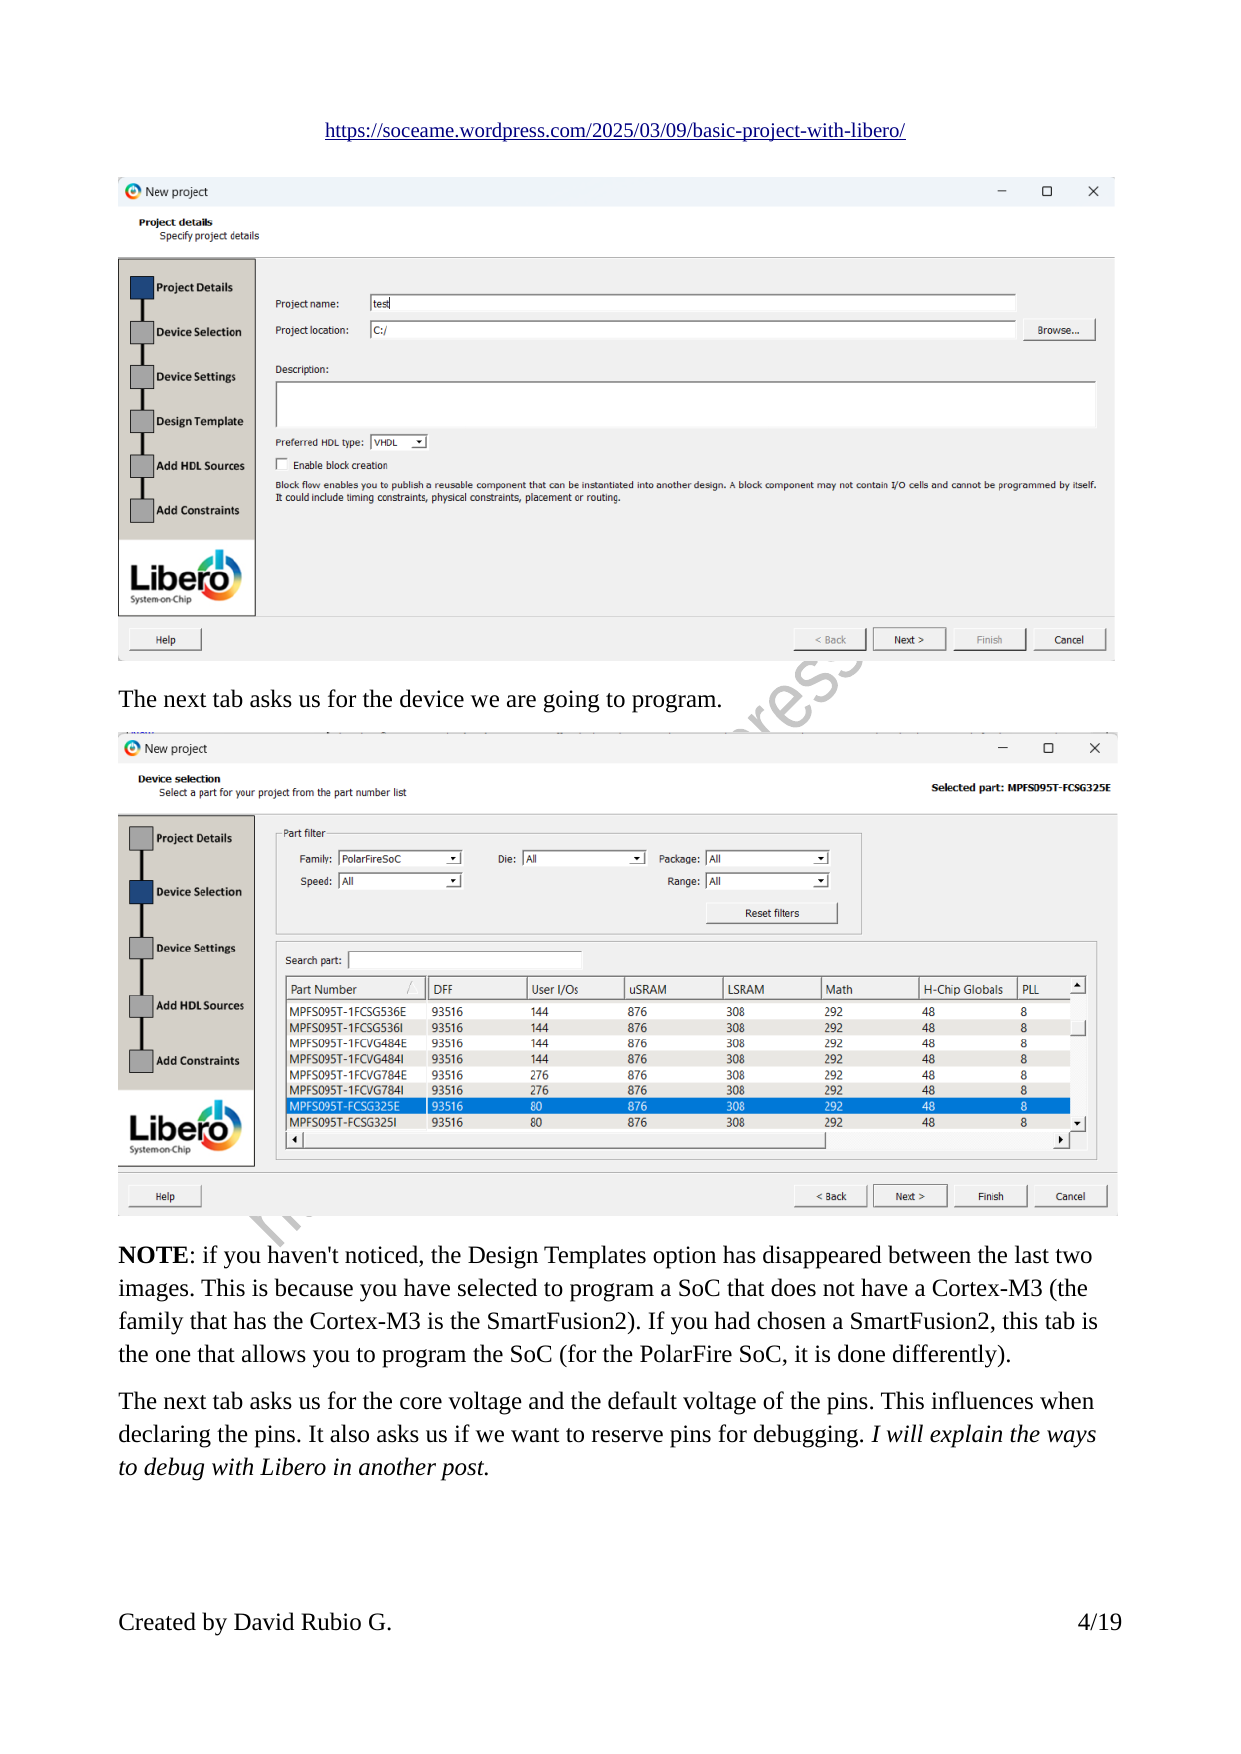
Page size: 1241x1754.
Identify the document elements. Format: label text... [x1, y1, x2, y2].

picture [118, 177, 1115, 661]
text NOTE: if you haven't noticed, the Design Templates option has disappeared between the last two images. This is because you have selected to program a SoC that does not have a Cortex-M3 (the family that has the Cortex-M3 is the SmartFusion2). If you had chosen a SmartFusion2, this tab is the one that allows you to program the SoC (for the PolarFire SoC, it is done differently). [118, 1240, 1122, 1367]
text The next tab asks us for the device we are going to program. [118, 684, 1122, 713]
text The next tab asks us for the core voltage and the default voltage of the pins. This influences when declaring the pins. It also asks us if we want to reserve pins for debugging. I will explain the ways to debug with Libero in another post. [118, 1386, 1122, 1481]
picture [118, 732, 1118, 1216]
